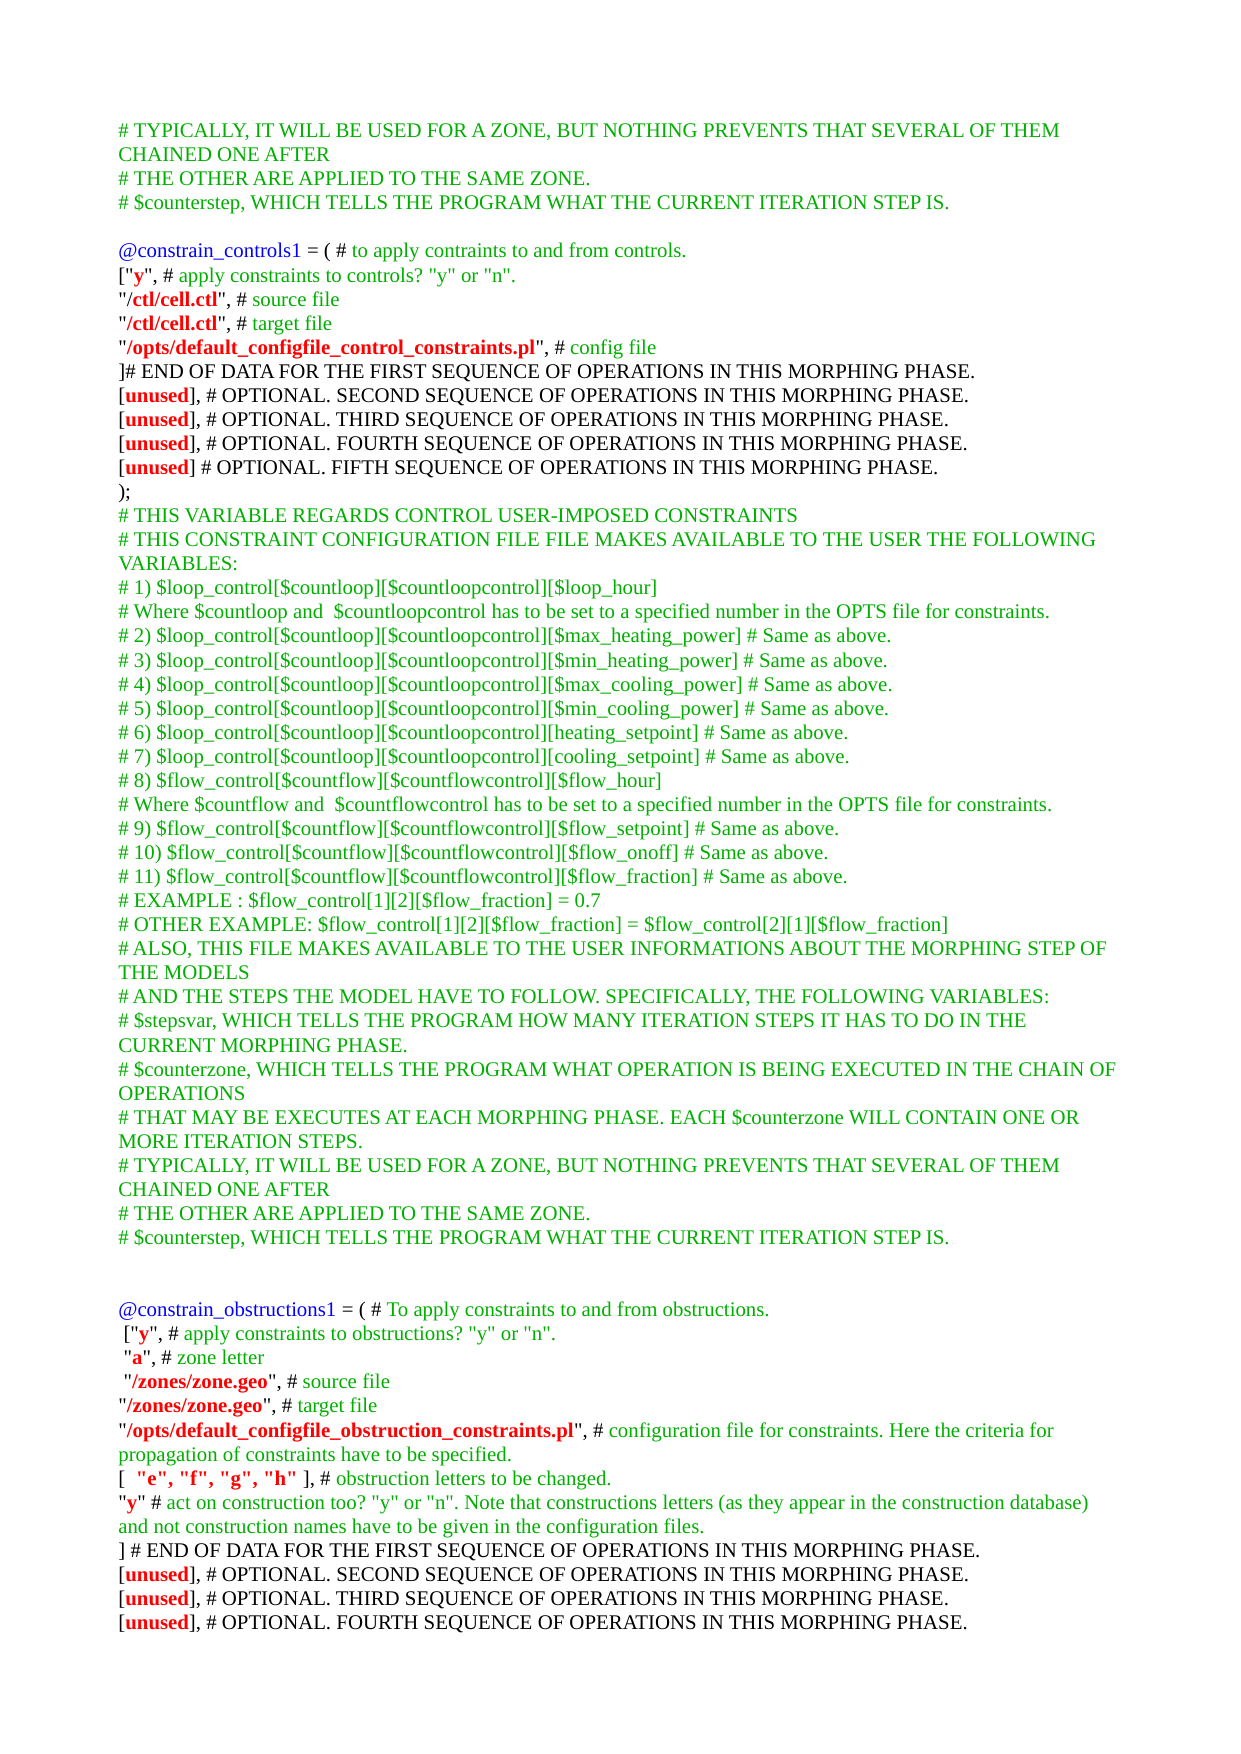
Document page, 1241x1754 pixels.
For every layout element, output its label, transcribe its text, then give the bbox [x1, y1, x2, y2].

text "/ctl/cell.ctl", # source file [118, 287, 1122, 311]
text # THE OTHER ARE APPLIED TO THE SAME ZONE. [118, 1201, 1122, 1225]
text ] # END OF DATA FOR THE FIRST SEQUENCE OF OPERATIONS IN THIS MORPHING PHASE. [118, 1538, 1122, 1562]
text # TYPICALLY, IT WILL BE USED FOR A ZONE, BUT NOTHING PREVENTS THAT SEVERAL OF THEM CHAINED ONE AFTER [118, 118, 1122, 166]
text # Where $countflow and $countflowcontrol has to be set to a specified number in the OPTS file for constraints. [118, 792, 1122, 816]
text # THIS CONSTRAINT CONFIGURATION FILE FILE MAKES AVAILABLE TO THE USER THE FOLLOWING VARIABLES: [118, 527, 1122, 575]
text # OTHER EXAMPLE: $flow_control[1][2][$flow_fraction] = $flow_control[2][1][$flow_fraction] [118, 912, 1122, 936]
text ]# END OF DATA FOR THE FIRST SEQUENCE OF OPERATIONS IN THIS MORPHING PHASE. [118, 359, 1122, 383]
text "y" # act on construction too? "y" or "n". Note that constructions letters (as they appear in the construction database) and not construction names have to be given in the configuration files. [118, 1490, 1122, 1538]
text # THAT MAY BE EXECUTES AT EACH MORPHING PHASE. EACH $counterzone WILL CONTAIN ONE OR MORE ITERATION STEPS. [118, 1105, 1122, 1153]
text "/opts/default_configfile_control_constraints.pl", # config file [118, 335, 1122, 359]
text # $counterstep, WHICH TELLS THE PROGRAM WHAT THE CURRENT ITERATION STEP IS. [118, 190, 1122, 214]
text # AND THE STEPS THE MODEL HAVE TO FOLLOW. SPECIFICALLY, THE FOLLOWING VARIABLES: [118, 984, 1122, 1008]
text "/ctl/cell.ctl", # target file [118, 311, 1122, 335]
text [ "e", "f", "g", "h" ], # obstruction letters to be changed. [118, 1466, 1122, 1490]
text # 2) $loop_control[$countloop][$countloopcontrol][$max_heating_power] # Same as above. [118, 623, 1122, 647]
text [unused], # OPTIONAL. SECOND SEQUENCE OF OPERATIONS IN THIS MORPHING PHASE. [118, 1562, 1122, 1586]
text # EXAMPLE : $flow_control[1][2][$flow_fraction] = 0.7 [118, 888, 1122, 912]
text # 10) $flow_control[$countflow][$countflowcontrol][$flow_onoff] # Same as above. [118, 840, 1122, 864]
text # 9) $flow_control[$countflow][$countflowcontrol][$flow_setpoint] # Same as above. [118, 816, 1122, 840]
text [unused], # OPTIONAL. FOURTH SEQUENCE OF OPERATIONS IN THIS MORPHING PHASE. [118, 1610, 1122, 1634]
text # 7) $loop_control[$countloop][$countloopcontrol][cooling_setpoint] # Same as above. [118, 744, 1122, 768]
text [unused], # OPTIONAL. THIRD SEQUENCE OF OPERATIONS IN THIS MORPHING PHASE. [118, 1586, 1122, 1610]
text @constrain_controls1 = ( # to apply contraints to and from controls. [118, 238, 1122, 262]
text # $stepsvar, WHICH TELLS THE PROGRAM HOW MANY ITERATION STEPS IT HAS TO DO IN THE CURRENT MORPHING PHASE. [118, 1008, 1122, 1057]
text # $counterzone, WHICH TELLS THE PROGRAM WHAT OPERATION IS BEING EXECUTED IN THE CHAIN OF OPERATIONS [118, 1057, 1122, 1105]
text "/opts/default_configfile_obstruction_constraints.pl", # configuration file for constraints. Here the criteria for propagation of constraints have to be specified. [118, 1417, 1122, 1466]
text [unused], # OPTIONAL. THIRD SEQUENCE OF OPERATIONS IN THIS MORPHING PHASE. [118, 407, 1122, 431]
text # ALSO, THIS FILE MAKES AVAILABLE TO THE USER INFORMATIONS ABOUT THE MORPHING STEP OF THE MODELS [118, 936, 1122, 984]
text "/zones/zone.geo", # target file [118, 1393, 1122, 1417]
text ["y", # apply constraints to obstructions? "y" or "n". [118, 1321, 1122, 1345]
text # 4) $loop_control[$countloop][$countloopcontrol][$max_cooling_power] # Same as above. [118, 672, 1122, 696]
text ["y", # apply constraints to controls? "y" or "n". [118, 262, 1122, 287]
text # 3) $loop_control[$countloop][$countloopcontrol][$min_heating_power] # Same as above. [118, 647, 1122, 672]
text [unused] # OPTIONAL. FIFTH SEQUENCE OF OPERATIONS IN THIS MORPHING PHASE. [118, 455, 1122, 479]
text "/zones/zone.geo", # source file [118, 1369, 1122, 1393]
text # 1) $loop_control[$countloop][$countloopcontrol][$loop_hour] [118, 575, 1122, 599]
text # 5) $loop_control[$countloop][$countloopcontrol][$min_cooling_power] # Same as above. [118, 696, 1122, 720]
text # 6) $loop_control[$countloop][$countloopcontrol][heating_setpoint] # Same as above. [118, 720, 1122, 744]
text # 8) $flow_control[$countflow][$countflowcontrol][$flow_hour] [118, 768, 1122, 792]
text # 11) $flow_control[$countflow][$countflowcontrol][$flow_fraction] # Same as above. [118, 864, 1122, 888]
text # THIS VARIABLE REGARDS CONTROL USER-IMPOSED CONSTRAINTS [118, 503, 1122, 527]
text [unused], # OPTIONAL. FOURTH SEQUENCE OF OPERATIONS IN THIS MORPHING PHASE. [118, 431, 1122, 455]
text # TYPICALLY, IT WILL BE USED FOR A ZONE, BUT NOTHING PREVENTS THAT SEVERAL OF THEM CHAINED ONE AFTER [118, 1153, 1122, 1201]
text [unused], # OPTIONAL. SECOND SEQUENCE OF OPERATIONS IN THIS MORPHING PHASE. [118, 383, 1122, 407]
text "a", # zone letter [118, 1345, 1122, 1369]
text ); [118, 479, 1122, 503]
text # THE OTHER ARE APPLIED TO THE SAME ZONE. [118, 166, 1122, 190]
text # Where $countloop and $countloopcontrol has to be set to a specified number in the OPTS file for constraints. [118, 599, 1122, 623]
text # $counterstep, WHICH TELLS THE PROGRAM WHAT THE CURRENT ITERATION STEP IS. [118, 1225, 1122, 1249]
text @constrain_obstructions1 = ( # To apply constraints to and from obstructions. [118, 1297, 1122, 1321]
